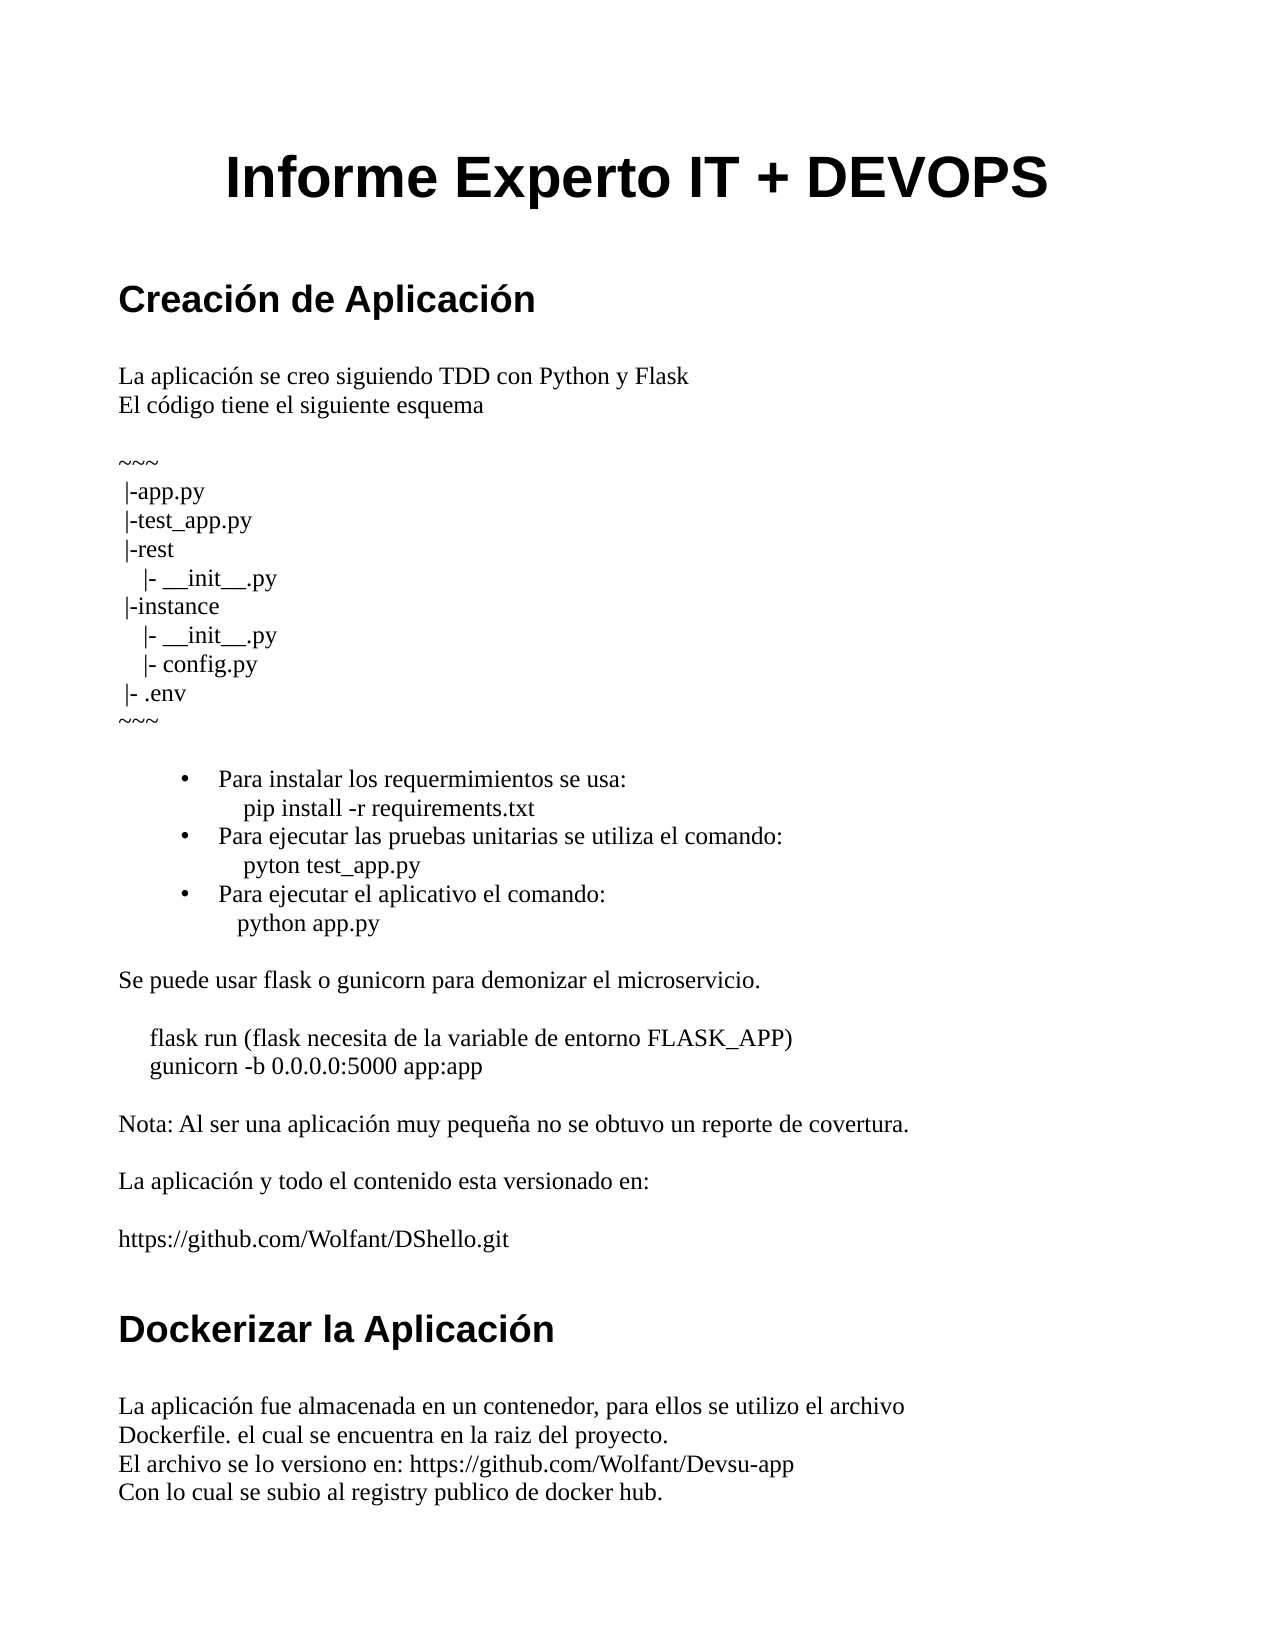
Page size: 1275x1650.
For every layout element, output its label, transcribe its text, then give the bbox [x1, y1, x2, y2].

text La aplicación se creo siguiendo TDD con Python y Flask [118, 361, 1157, 390]
text El archivo se lo versiono en: https://github.com/Wolfant/Devsu-app [118, 1449, 1157, 1477]
text |-instance [118, 591, 1157, 620]
text Nota: Al ser una aplicación muy pequeña no se obtuvo un reporte de covertura. [118, 1109, 1157, 1138]
list Para ejecutar las pruebas unitarias se utiliza el comando: [181, 821, 1157, 850]
text |-app.py [118, 476, 1157, 505]
text |- __init__.py [118, 563, 1157, 591]
text |-test_app.py [118, 505, 1157, 534]
list Para instalar los requermimientos se usa: [181, 764, 1157, 793]
text La aplicación fue almacenada en un contenedor, para ellos se utilizo el archivo [118, 1391, 1157, 1420]
text ~~~ [118, 448, 1157, 476]
title Informe Experto IT + DEVOPS [118, 143, 1157, 210]
text Se puede usar flask o gunicorn para demonizar el microservicio. [118, 965, 1157, 994]
text La aplicación y todo el contenido esta versionado en: [118, 1166, 1157, 1195]
text |-rest [118, 534, 1157, 563]
list pip install -r requirements.txt [181, 793, 1157, 821]
text |- __init__.py [118, 620, 1157, 649]
list Para ejecutar el aplicativo el comando: [181, 879, 1157, 908]
list python app.py [181, 908, 1157, 936]
text El código tiene el siguiente esquema [118, 390, 1157, 419]
text |- config.py [118, 649, 1157, 678]
text ~~~ [118, 706, 1157, 735]
subtitle Creación de Aplicación [118, 276, 1157, 320]
text https://github.com/Wolfant/DShello.git [118, 1224, 1157, 1253]
subtitle Dockerizar la Aplicación [118, 1306, 1157, 1350]
text flask run (flask necesita de la variable de entorno FLASK_APP) [118, 1023, 1157, 1051]
text Dockerfile. el cual se encuentra en la raiz del proyecto. [118, 1420, 1157, 1449]
text |- .env [118, 678, 1157, 706]
text Con lo cual se subio al registry publico de docker hub. [118, 1477, 1157, 1506]
list pyton test_app.py [181, 850, 1157, 879]
text gunicorn -b 0.0.0.0:5000 app:app [118, 1051, 1157, 1080]
